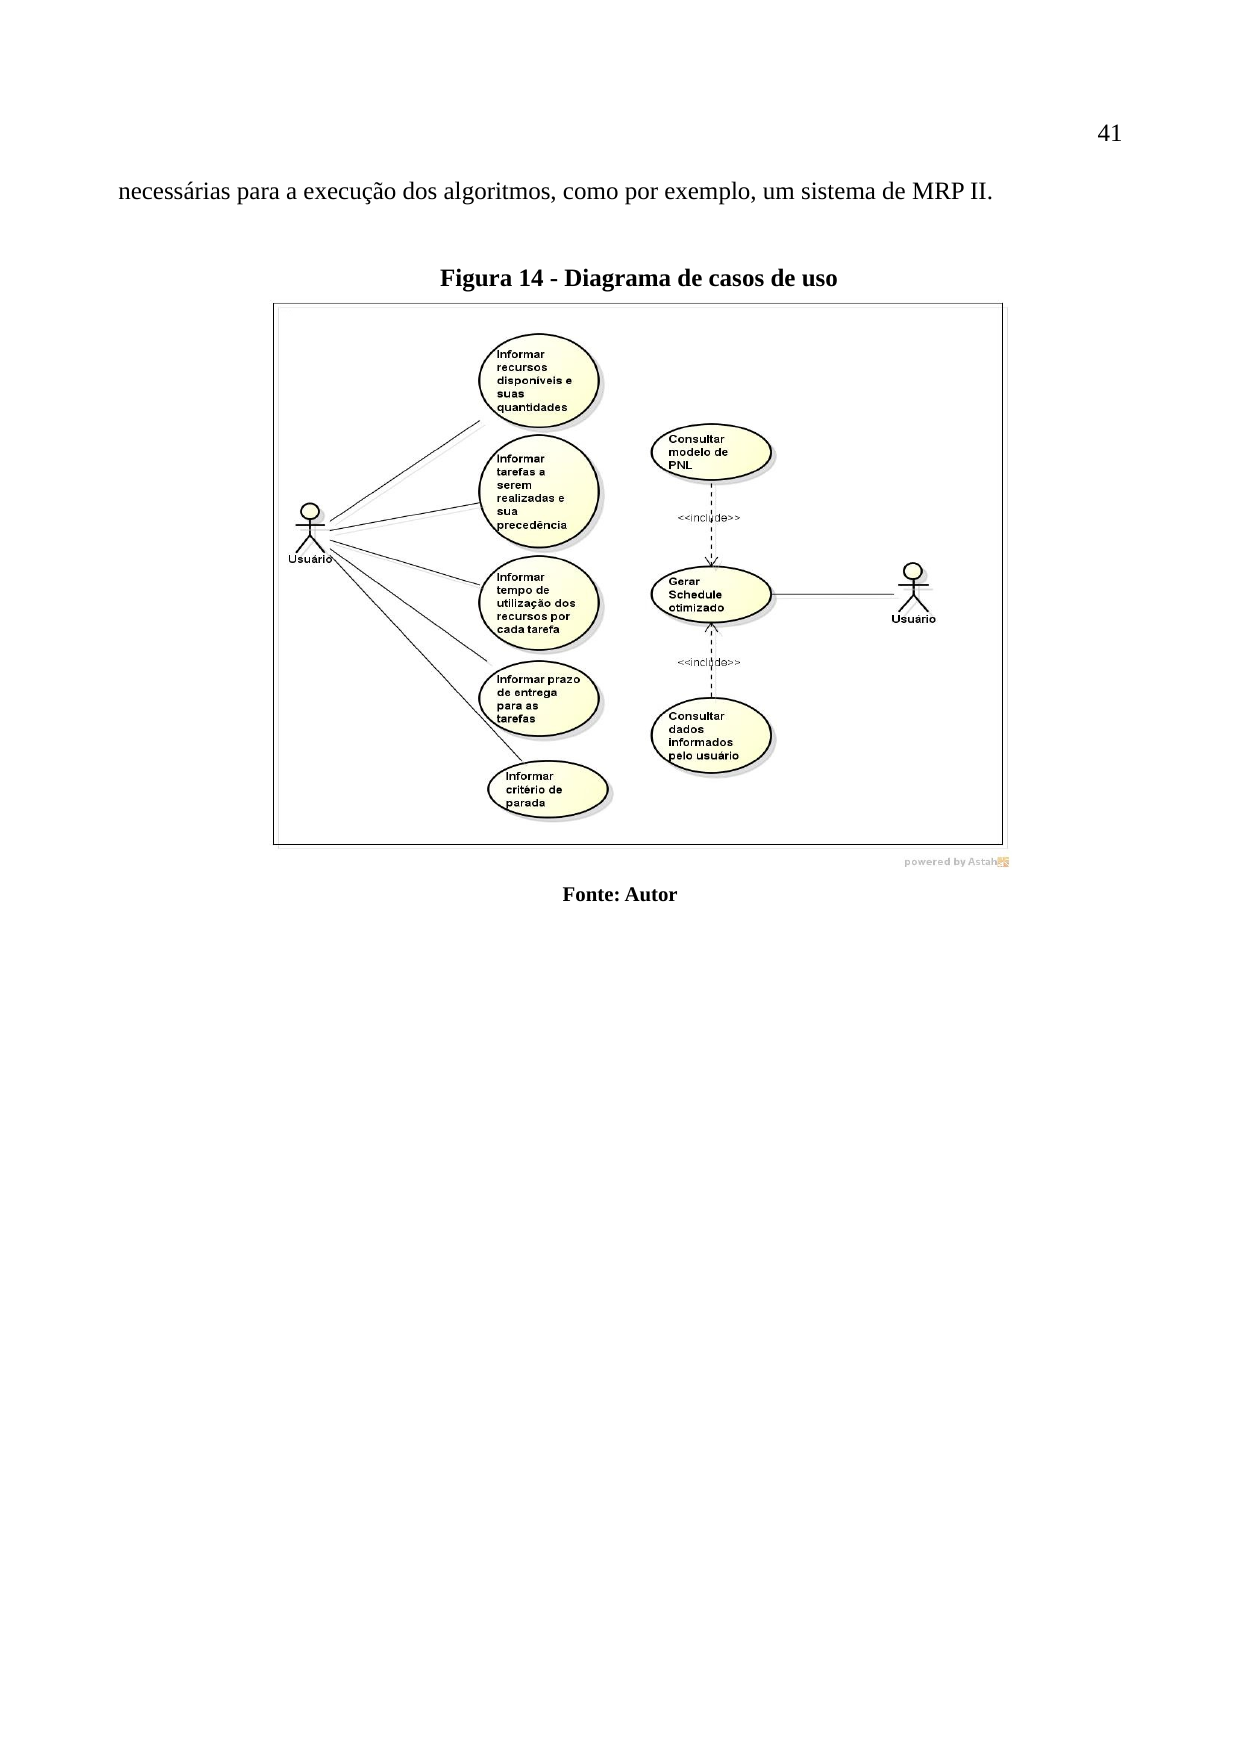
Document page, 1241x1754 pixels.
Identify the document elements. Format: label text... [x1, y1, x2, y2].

text Fonte: Autor [118, 306, 1122, 906]
text necessárias para a execução dos algoritmos, como por exemplo, um sistema de MRP II. [118, 176, 1122, 205]
picture [263, 294, 1012, 870]
list Diagrama de casos de uso [156, 263, 1122, 291]
